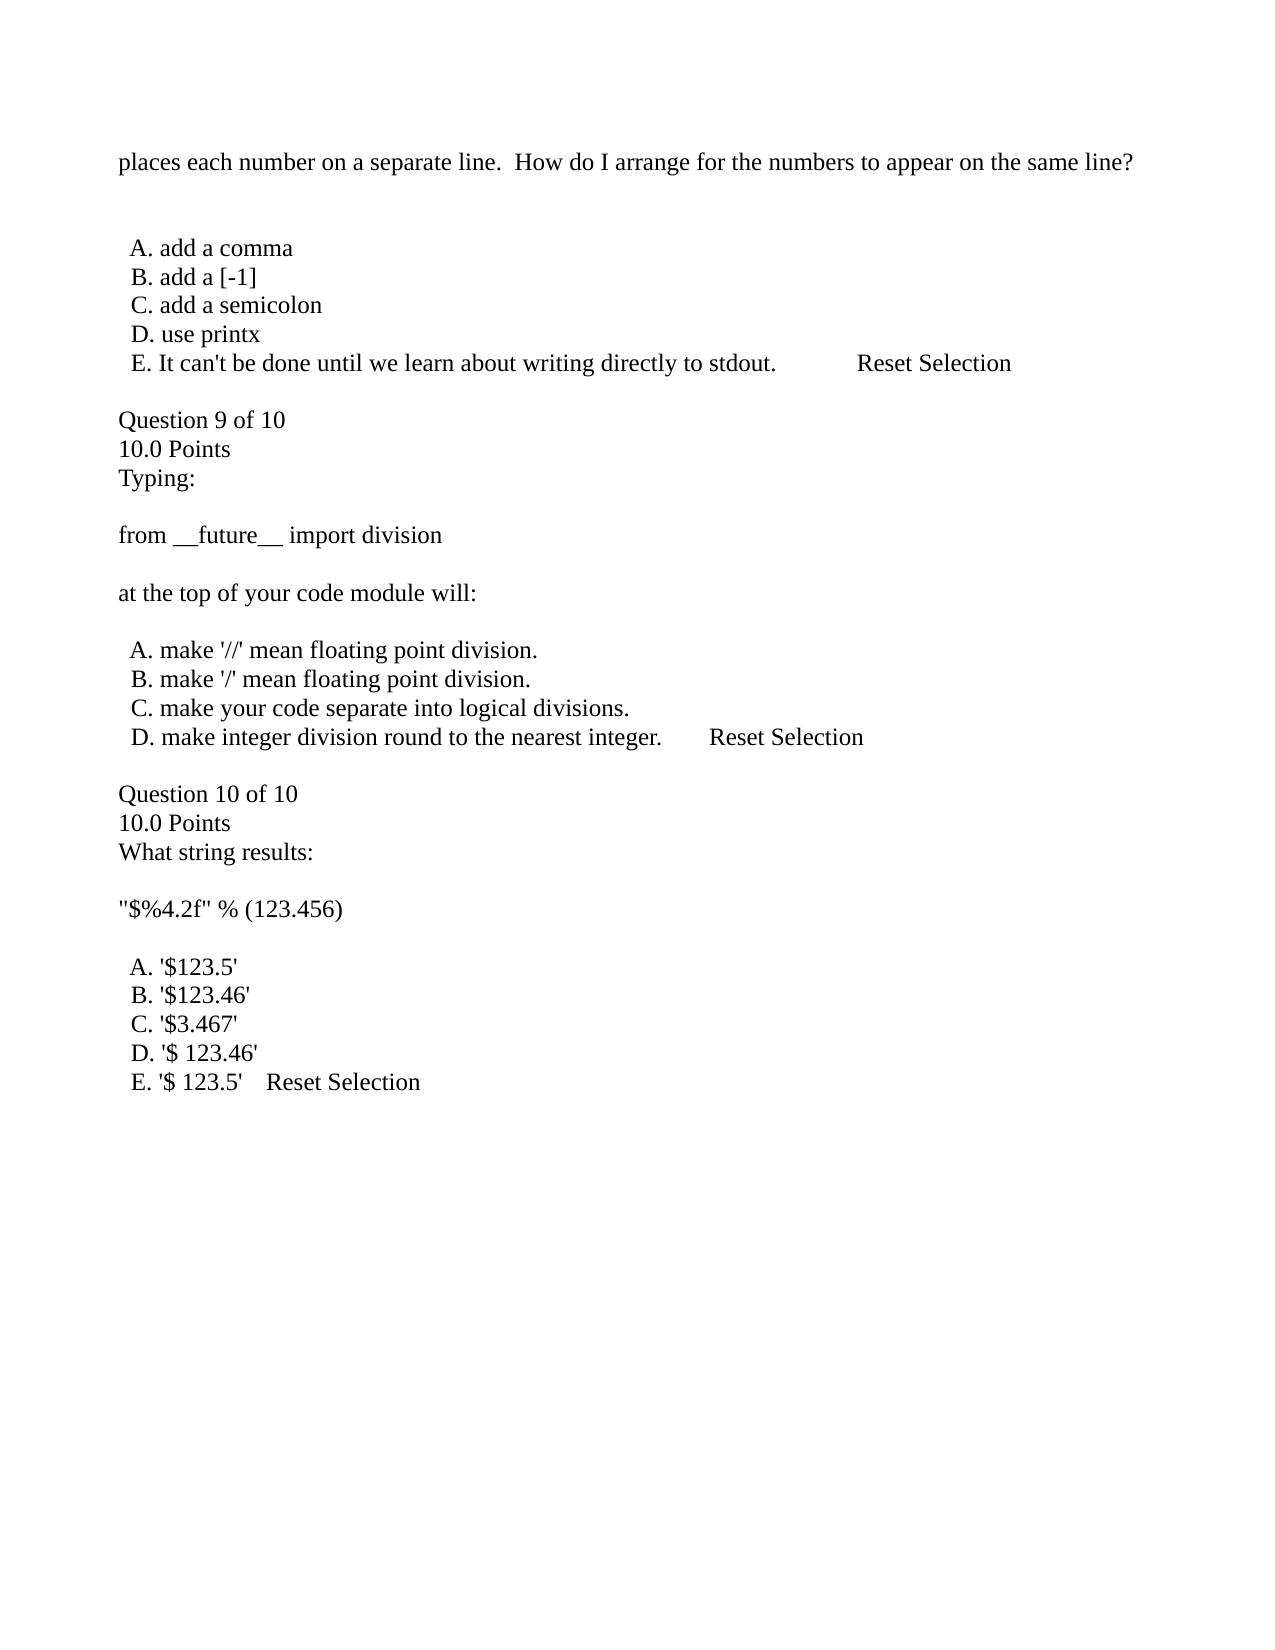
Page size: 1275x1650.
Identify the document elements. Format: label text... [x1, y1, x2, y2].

text A. add a comma [118, 233, 1157, 262]
text E. '$ 123.5' Reset Selection [118, 1067, 1157, 1096]
text from __future__ import division [118, 521, 1157, 549]
text places each number on a separate line. How do I arrange for the numbers to appear on the same line? [118, 147, 1157, 176]
text 10.0 Points [118, 434, 1157, 463]
text D. '$ 123.46' [118, 1038, 1157, 1067]
text B. make '/' mean floating point division. [118, 664, 1157, 693]
text A. make '//' mean floating point division. [118, 636, 1157, 664]
text C. add a semicolon [118, 291, 1157, 319]
text at the top of your code module will: [118, 578, 1157, 607]
text D. make integer division round to the nearest integer. Reset Selection [118, 722, 1157, 751]
text A. '$123.5' [118, 952, 1157, 981]
text E. It can't be done until we learn about writing directly to stdout. Reset Selection [118, 348, 1157, 377]
text 10.0 Points [118, 808, 1157, 837]
text Typing: [118, 463, 1157, 492]
text B. add a [-1] [118, 262, 1157, 291]
text B. '$123.46' [118, 981, 1157, 1009]
text "$%4.2f" % (123.456) [118, 894, 1157, 923]
text C. '$3.467' [118, 1009, 1157, 1038]
text Question 10 of 10 [118, 779, 1157, 808]
text C. make your code separate into logical divisions. [118, 693, 1157, 722]
text D. use printx [118, 319, 1157, 348]
text Question 9 of 10 [118, 406, 1157, 434]
text What string results: [118, 837, 1157, 866]
